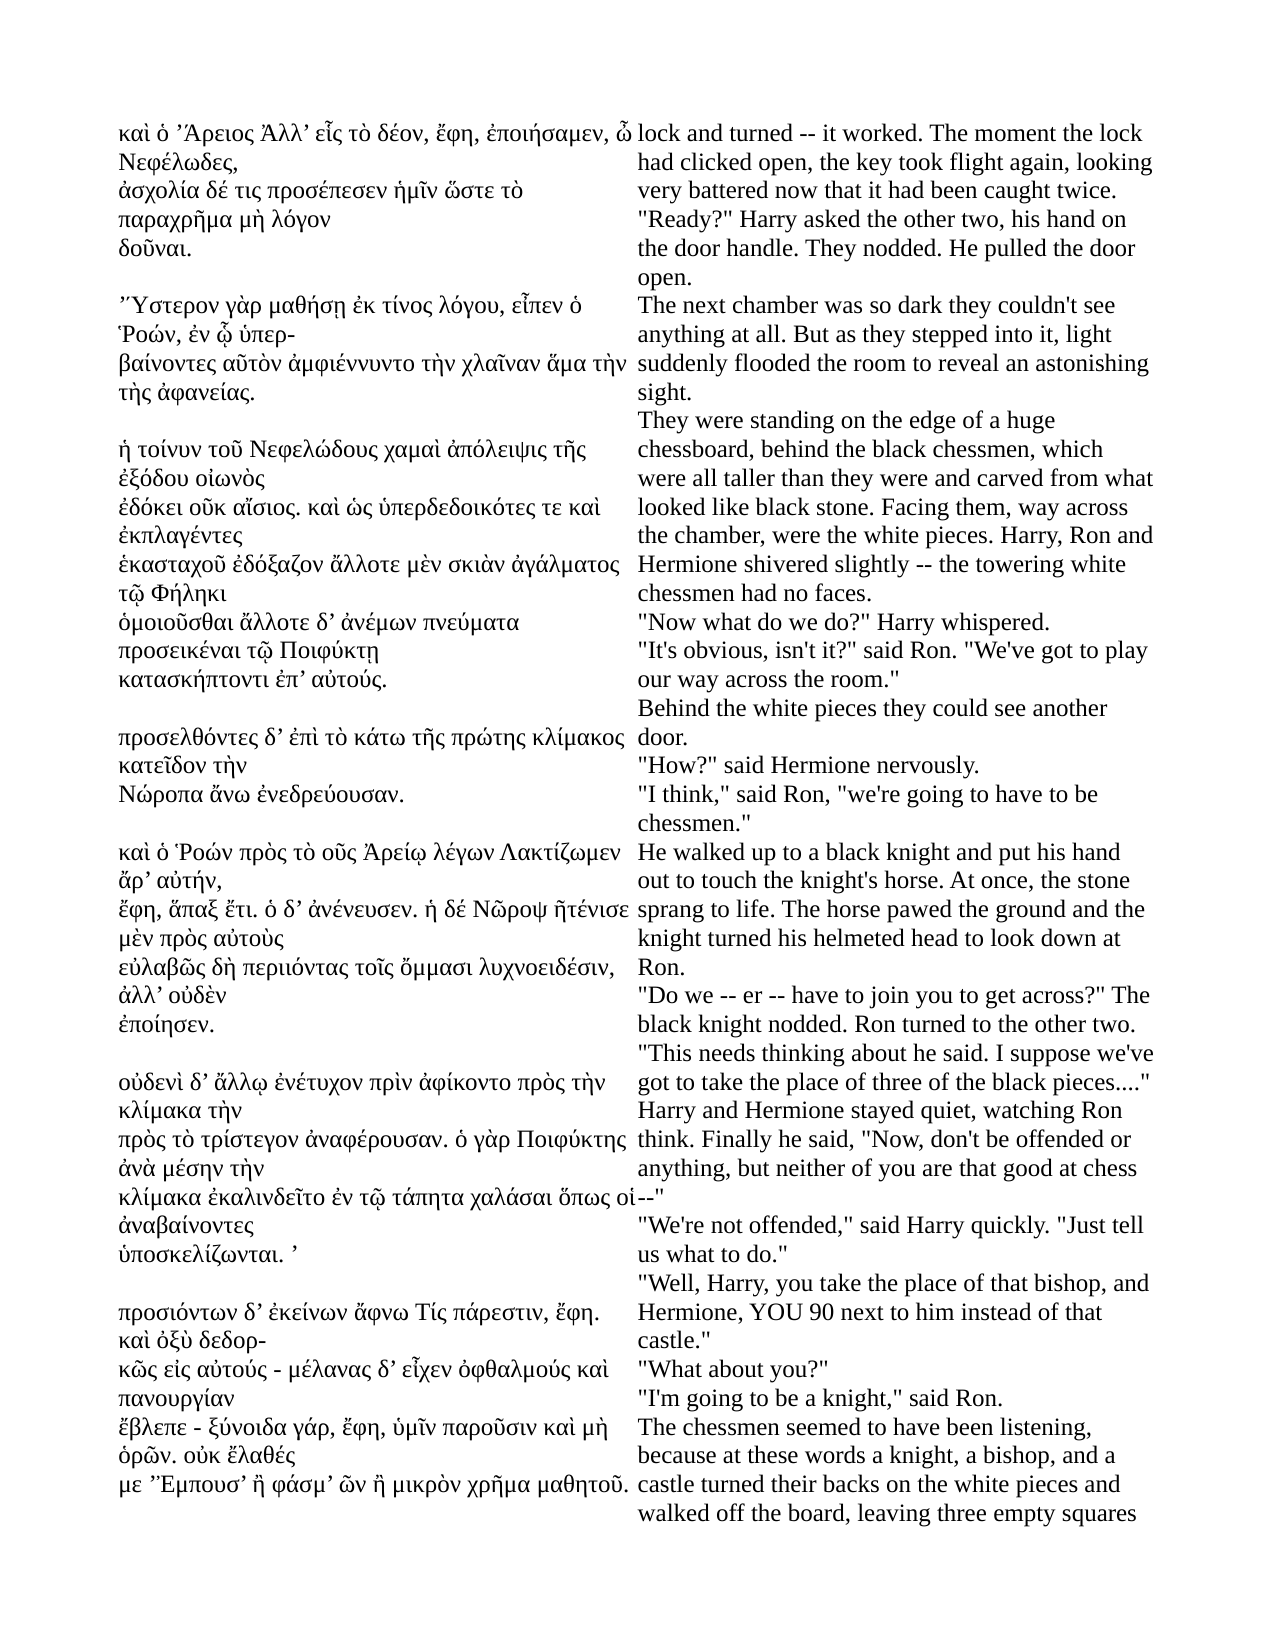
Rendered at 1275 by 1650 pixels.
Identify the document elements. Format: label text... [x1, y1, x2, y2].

table_cell lock and turned -- it worked. The moment the lock had clicked open, the key took flight again, looking very battered now that it had been caught twice. "Ready?" Harry asked the other two, his hand on the door handle. They nodded. He pulled the door open. The next chamber was so dark they couldn't see anything at all. But as they stepped into it, light suddenly flooded the room to reveal an astonishing sight. They were standing on the edge of a huge chessboard, behind the black chessmen, which were all taller than they were and carved from what looked like black stone. Facing them, way across the chamber, were the white pieces. Harry, Ron and Hermione shivered slightly -- the towering white chessmen had no faces. "Now what do we do?" Harry whispered. "It's obvious, isn't it?" said Ron. "We've got to play our way across the room." Behind the white pieces they could see another door. "How?" said Hermione nervously. "I think," said Ron, "we're going to have to be chessmen." He walked up to a black knight and put his hand out to touch the knight's horse. At once, the stone sprang to life. The horse pawed the ground and the knight turned his helmeted head to look down at Ron. "Do we -- er -- have to join you to get across?" The black knight nodded. Ron turned to the other two. "This needs thinking about he said. I suppose we've got to take the place of three of the black pieces...." Harry and Hermione stayed quiet, watching Ron think. Finally he said, "Now, don't be offended or anything, but neither of you are that good at chess --" "We're not offended," said Harry quickly. "Just tell us what to do." "Well, Harry, you take the place of that bishop, and Hermione, YOU 90 next to him instead of that castle." "What about you?" "I'm going to be a knight," said Ron. The chessmen seemed to have been listening, because at these words a knight, a bishop, and a castle turned their backs on the white pieces and walked off the board, leaving three empty squares [638, 118, 1157, 1527]
table_cell καὶ ὁ ’Άρειος Ἀλλ’ εἷς τὸ δέον, ἔφη, ἐποιήσαμεν, ὦ Νεφέλωδες, ἀσχολία δέ τις προσέπεσεν ἡμῖν ὥστε τὸ παραχρῆμα μὴ λόγον δοῦναι. ’Ύστερον γὰρ μαθήσῃ ἐκ τίνος λόγου, εἶπεν ὁ Ῥοών, ἐν ᾧ ὑπερ- βαίνοντες αῦτὸν ἀμφιέννυντο τὴν χλαῖναν ἅμα τὴν τὴς ἀφανείας. ἡ τοίνυν τοῦ Νεφελώδους χαμαὶ ἀπόλειψις τῆς ἐξόδου οἰωνὸς ἐδόκει οῦκ αἴσιος. καὶ ὡς ὑπερδεδοικότες τε καὶ ἐκπλαγέντες ἑκασταχοῦ ἐδόξαζον ἄλλοτε μὲν σκιὰν ἀγάλματος τῷ Φήληκι ὁμοιοῦσθαι ἄλλοτε δ’ ἀνέμων πνεύματα προσεικέναι τῷ Ποιφύκτῃ κατασκήπτοντι ἐπ’ αὐτούς. προσελθόντες δ’ ἐπὶ τὸ κάτω τῆς πρώτης κλίμακος κατεῖδον τὴν Νώροπα ἄνω ἐνεδρεύουσαν. καὶ ὁ Ῥοών πρὸς τὸ οῦς Ἀρείῳ λέγων Λακτίζωμεν ἄρ’ αὐτήν, ἔφη, ἅπαξ ἔτι. ὁ δ’ ἀνένευσεν. ἡ δέ Νῶροψ ῆτένισε μὲν πρὸς αὐτοὺς εὐλαβῶς δὴ περιιόντας τοῖς ὄμμασι λυχνοειδέσιν, ἀλλ’ οὐδὲν ἐποίησεν. οὐδενὶ δ’ ἄλλῳ ἐνέτυχον πρὶν ἀφίκοντο πρὸς τὴν κλίμακα τὴν πρὸς τὸ τρίστεγον ἀναφέρουσαν. ὁ γὰρ Ποιφύκτης ἀνὰ μέσην τὴν κλίμακα ἐκαλινδεῖτο ἐν τῷ τάπητα χαλάσαι ὅπως οἱ ἀναβαίνοντες ὑποσκελίζωνται. ’ προσιόντων δ’ ἐκείνων ἄφνω Τίς πάρεστιν, ἔφη. καὶ ὀξὺ δεδορ- κῶς εἰς αὐτούς - μέλανας δ’ εἶχεν ὀφθαλμούς καὶ πανουργίαν ἔβλεπε - ξύνοιδα γάρ, ἔφη, ὑμῖν παροῦσιν καὶ μὴ ὁρῶν. οὐκ ἔλαθές με ’Ἐμπουσ’ ἢ φάσμ’ ῶν ἢ μικρὸν χρῆμα μαθητοῦ. [118, 118, 637, 1527]
